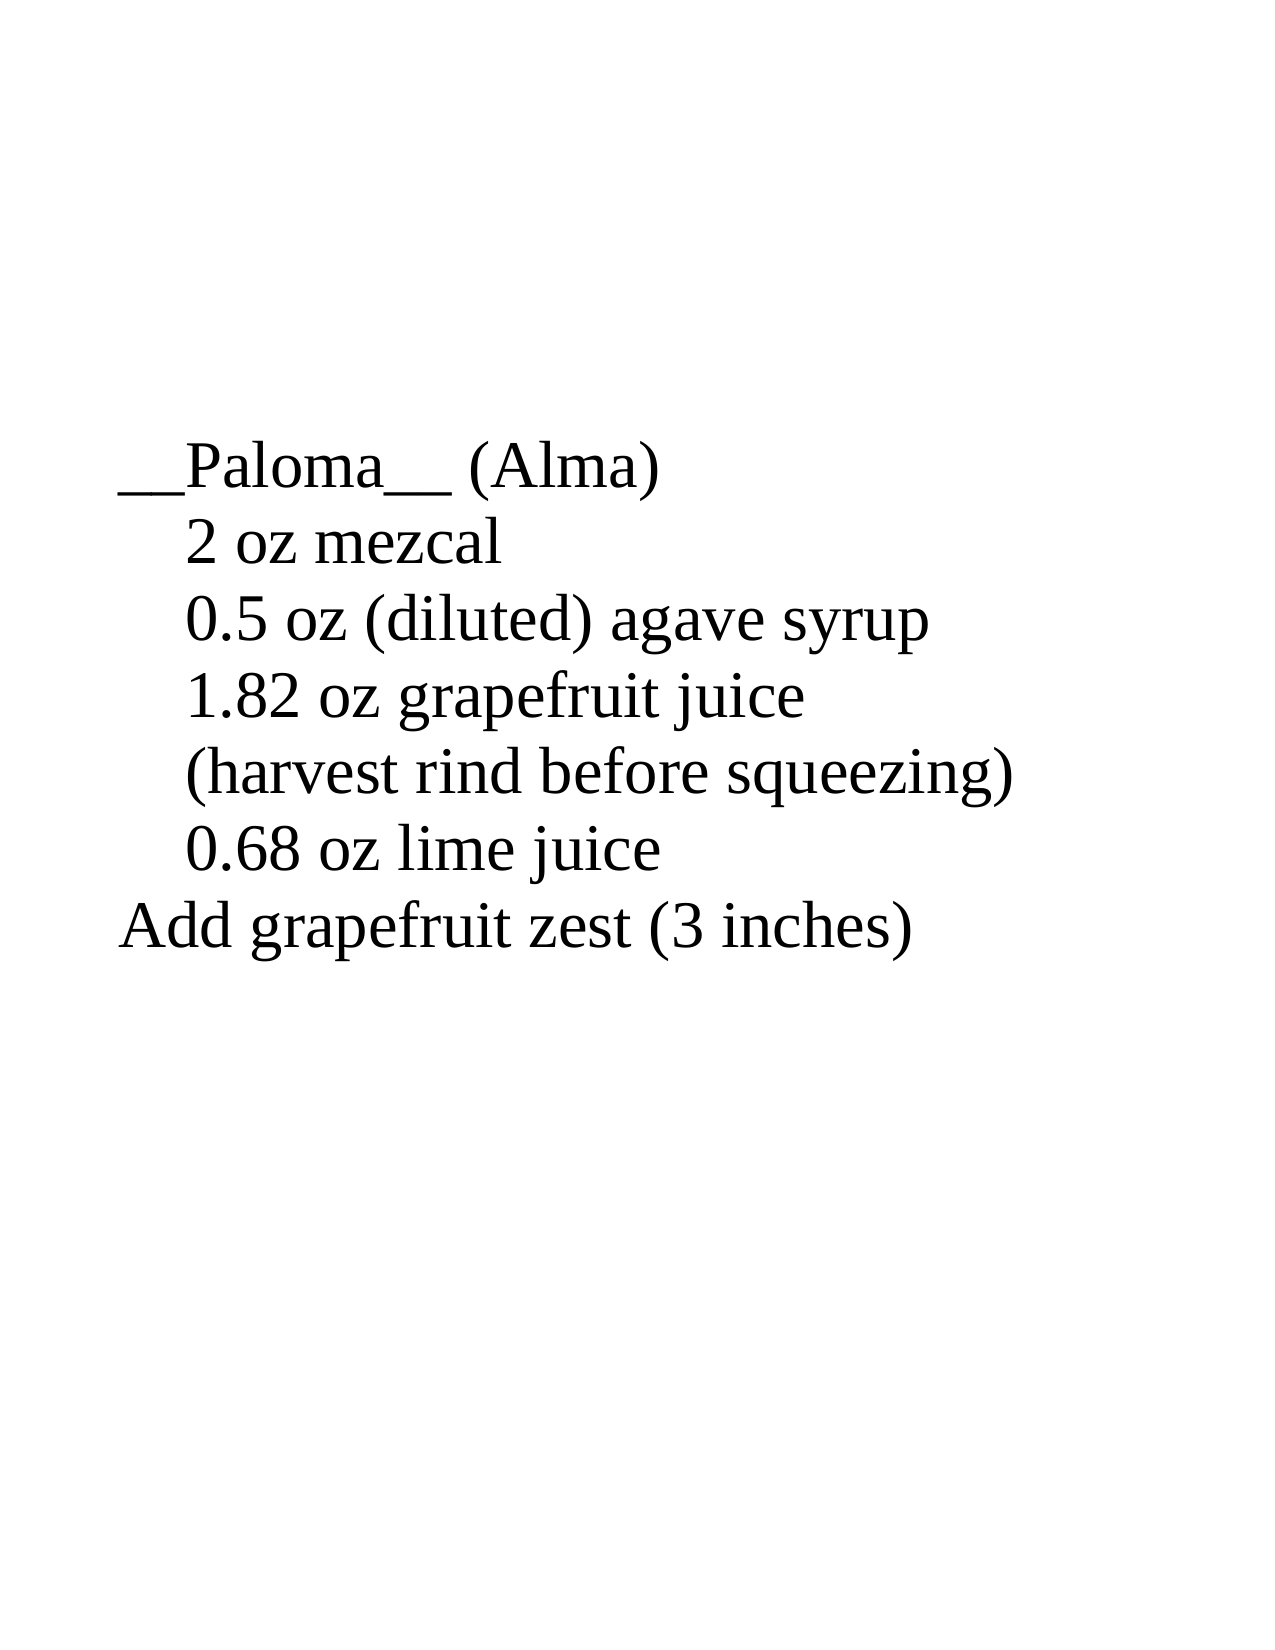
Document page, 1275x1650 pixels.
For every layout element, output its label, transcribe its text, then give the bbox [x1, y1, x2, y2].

text (harvest rind before squeezing) [118, 731, 1157, 808]
text 0.5 oz (diluted) agave syrup [118, 578, 1157, 655]
text Add grapefruit zest (3 inches) [118, 885, 1157, 961]
text 0.68 oz lime juice [118, 808, 1157, 885]
text 2 oz mezcal [118, 501, 1157, 578]
text 1.82 oz grapefruit juice [118, 655, 1157, 731]
text __Paloma__ (Alma) [118, 425, 1157, 501]
